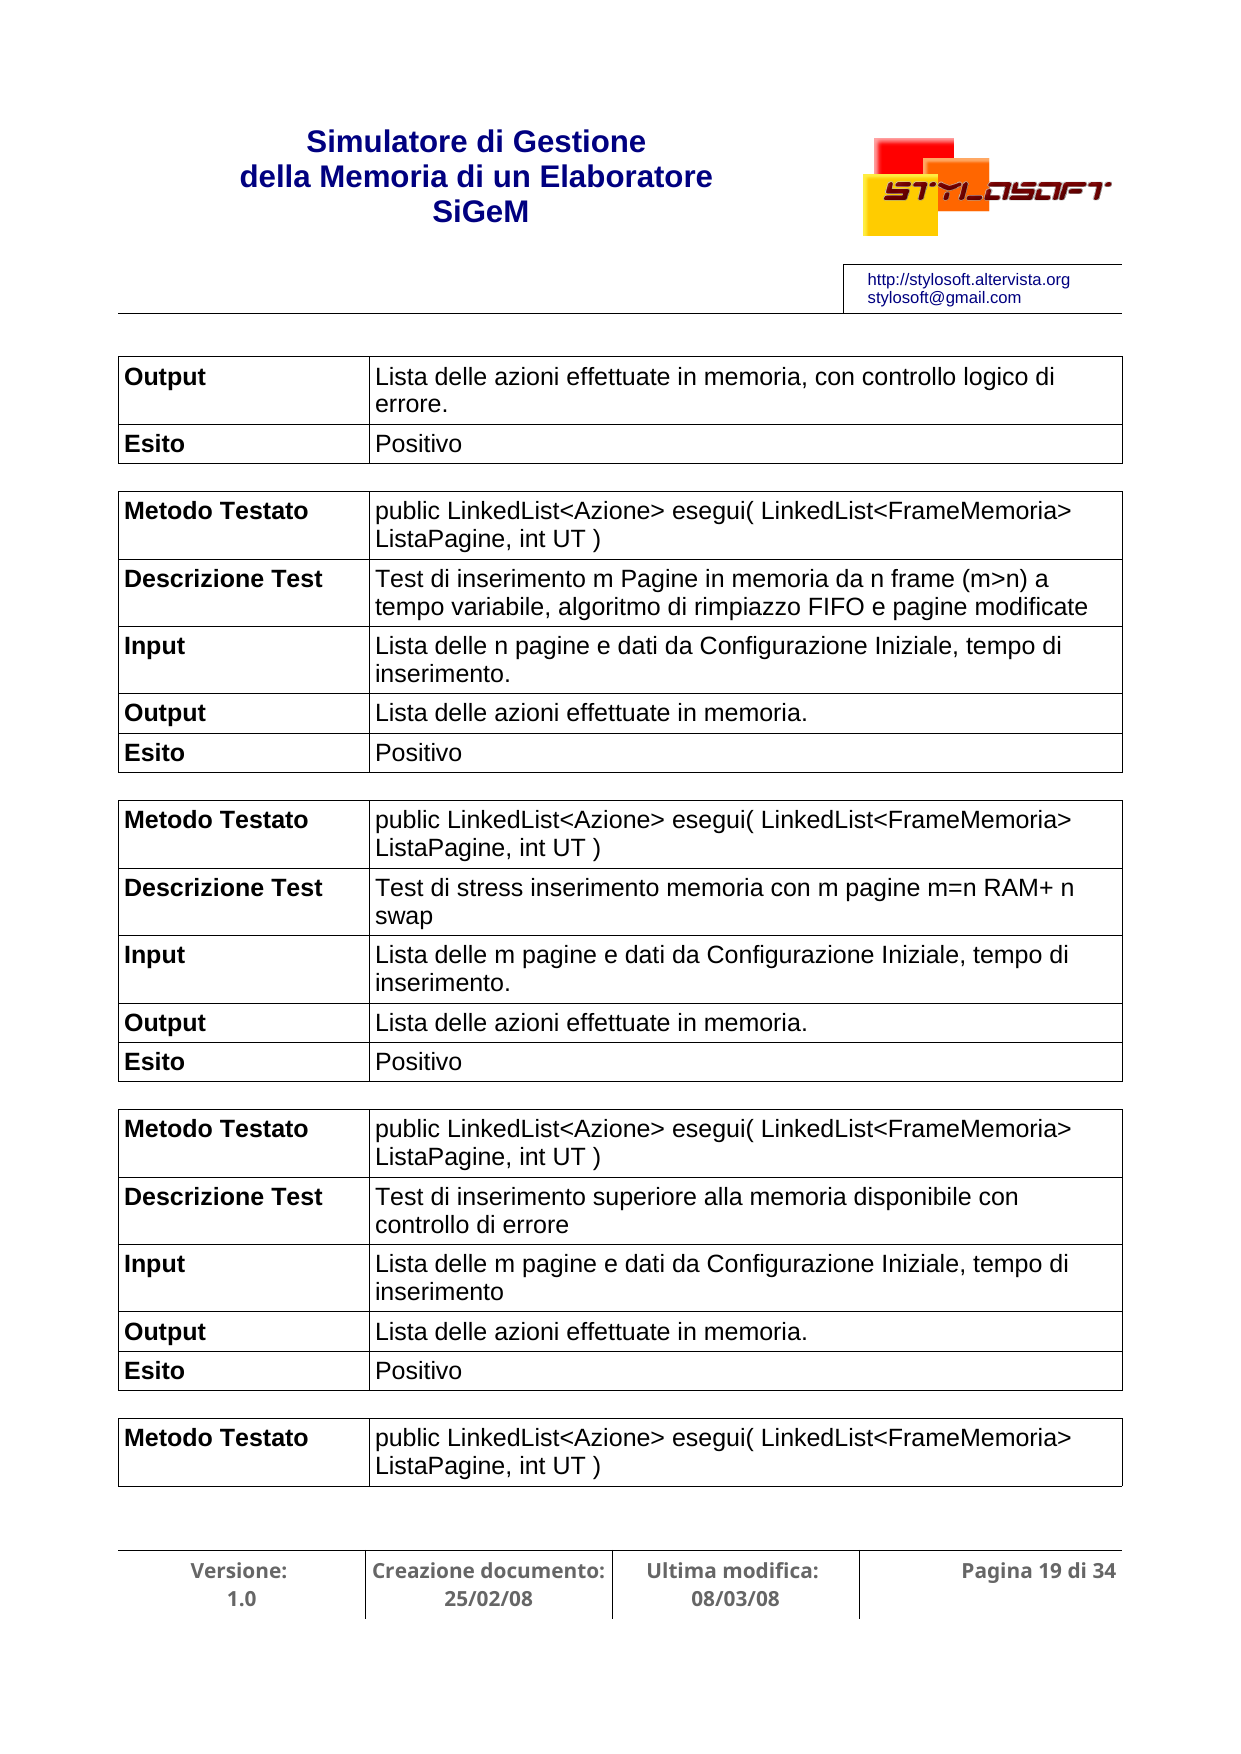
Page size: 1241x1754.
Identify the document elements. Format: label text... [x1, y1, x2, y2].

table_header Metodo Testato [119, 1110, 369, 1177]
table_cell Lista delle m pagine e dati da Configurazione Iniziale, tempo di inserimento [370, 1245, 1122, 1311]
table_cell Esito [119, 1352, 369, 1390]
table_cell Output [119, 357, 369, 424]
table_cell Input [119, 1245, 369, 1311]
table_header Metodo Testato [119, 1419, 369, 1486]
table_cell Descrizione Test [119, 1178, 369, 1244]
table_cell Test di inserimento m Pagine in memoria da n frame (m>n) a tempo variabile, algoritmo di rimpiazzo FIFO e pagine modificate [370, 560, 1122, 626]
table_cell Lista delle m pagine e dati da Configurazione Iniziale, tempo di inserimento. [370, 936, 1122, 1002]
table_cell Esito [119, 734, 369, 772]
table_cell Positivo [370, 425, 1122, 463]
table_cell Output [119, 1004, 369, 1042]
table_header public LinkedList<Azione> esegui( LinkedList<FrameMemoria> ListaPagine, int UT ) [370, 1110, 1122, 1177]
table_cell Positivo [370, 1352, 1122, 1390]
table_cell Esito [119, 1043, 369, 1081]
table_cell Output [119, 694, 369, 733]
table_cell Lista delle azioni effettuate in memoria. [370, 1312, 1122, 1351]
table_cell Lista delle n pagine e dati da Configurazione Iniziale, tempo di inserimento. [370, 627, 1122, 693]
table_cell Esito [119, 425, 369, 463]
table_cell Input [119, 936, 369, 1002]
table_cell Lista delle azioni effettuate in memoria. [370, 1004, 1122, 1042]
table_header public LinkedList<Azione> esegui( LinkedList<FrameMemoria> ListaPagine, int UT ) [370, 1419, 1122, 1486]
table_cell Lista delle azioni effettuate in memoria, con controllo logico di errore. [370, 357, 1122, 424]
picture [848, 123, 1117, 247]
table_cell Descrizione Test [119, 560, 369, 626]
table_header public LinkedList<Azione> esegui( LinkedList<FrameMemoria> ListaPagine, int UT ) [370, 801, 1122, 868]
table_cell Test di stress inserimento memoria con m pagine m=n RAM+ n swap [370, 869, 1122, 935]
table_cell Output [119, 1312, 369, 1351]
table_header Metodo Testato [119, 492, 369, 558]
table_cell Positivo [370, 734, 1122, 772]
table_cell Descrizione Test [119, 869, 369, 935]
table_header Metodo Testato [119, 801, 369, 868]
table_cell Positivo [370, 1043, 1122, 1081]
table_cell Lista delle azioni effettuate in memoria. [370, 694, 1122, 733]
table_cell Test di inserimento superiore alla memoria disponibile con controllo di errore [370, 1178, 1122, 1244]
table_cell Input [119, 627, 369, 693]
table_header public LinkedList<Azione> esegui( LinkedList<FrameMemoria> ListaPagine, int UT ) [370, 492, 1122, 558]
